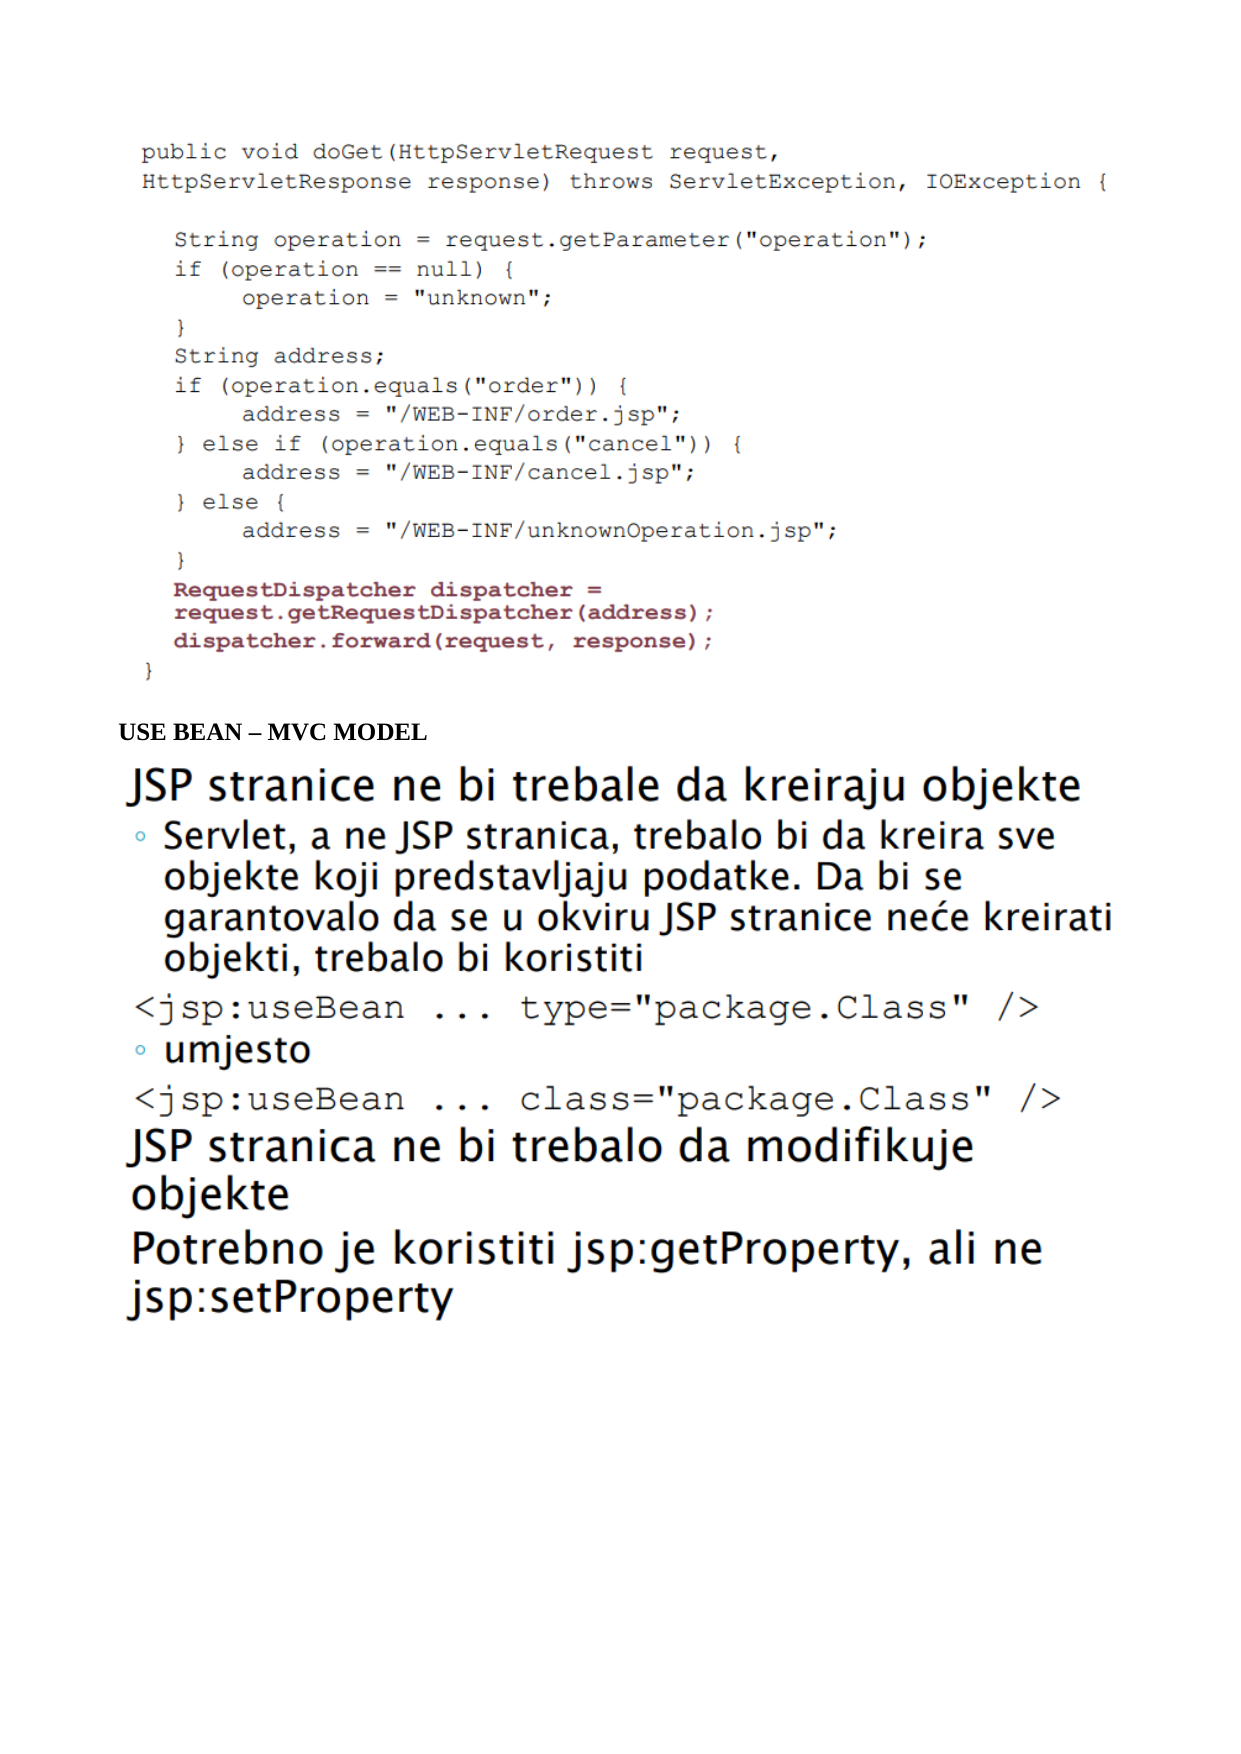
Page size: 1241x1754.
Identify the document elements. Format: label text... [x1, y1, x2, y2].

text USE BEAN – MVC MODEL [118, 717, 1122, 745]
picture [118, 118, 1123, 689]
picture [118, 745, 1123, 1328]
